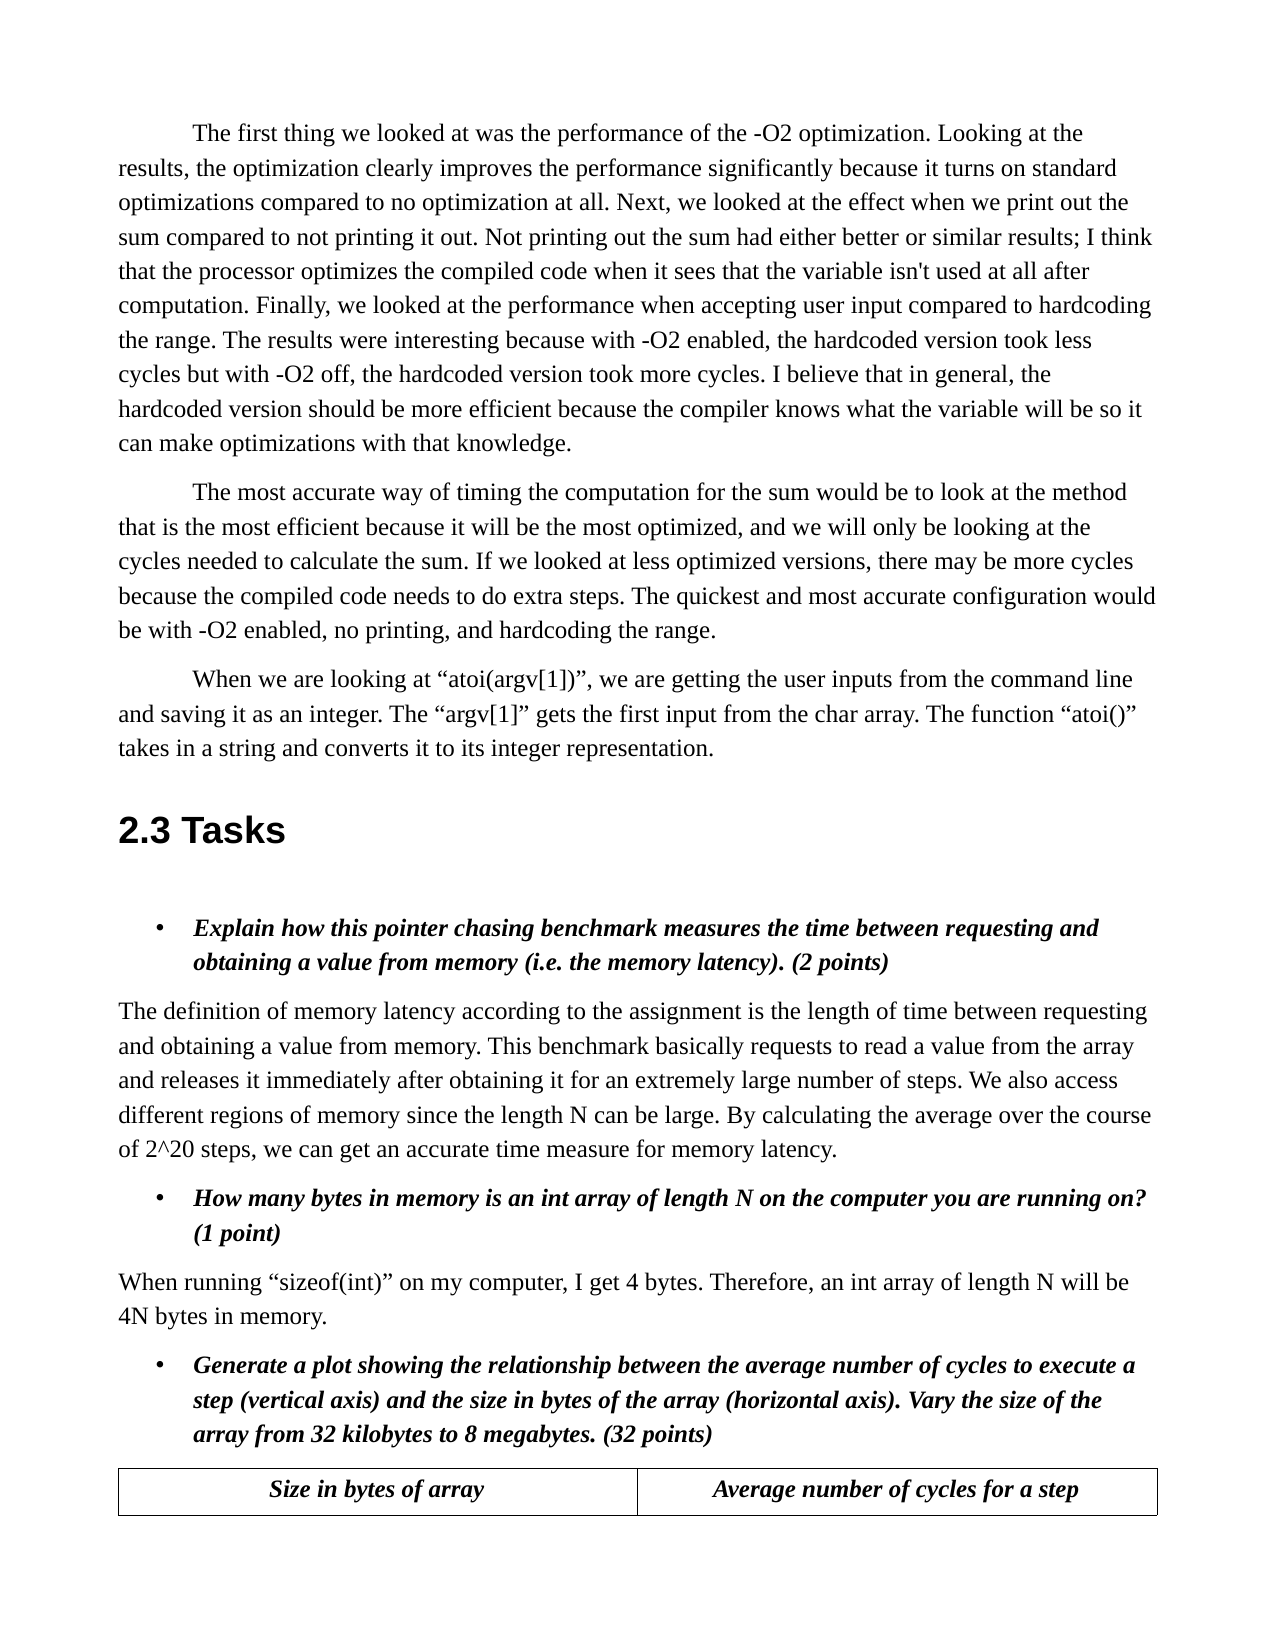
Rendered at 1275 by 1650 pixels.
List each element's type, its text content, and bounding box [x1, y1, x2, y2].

list Generate a plot showing the relationship between the average number of cycles to execute a step (vertical axis) and the size in bytes of the array (horizontal axis). Vary the size of the array from 32 kilobytes to 8 megabytes. (32 points) [156, 1350, 1157, 1448]
text When we are looking at “atoi(argv[1])”, we are getting the user inputs from the command line and saving it as an integer. The “argv[1]” gets the first input from the char array. The function “atoi()” takes in a string and converts it to its integer representation. [118, 664, 1157, 762]
text The first thing we looked at was the performance of the -O2 optimization. Looking at the results, the optimization clearly improves the performance significantly because it turns on standard optimizations compared to no optimization at all. Next, we looked at the effect when we print out the sum compared to not printing it out. Not printing out the sum had either better or similar results; I think that the processor optimizes the compiled code when it sees that the variable isn't used at all after computation. Finally, we looked at the performance when accepting user input compared to hardcoding the range. The results were interesting because with -O2 enabled, the hardcoded version took less cycles but with -O2 off, the hardcoded version took more cycles. I believe that in general, the hardcoded version should be more efficient because the compiler knows what the variable will be so it can make optimizations with that knowledge. [118, 118, 1157, 457]
table_header Size in bytes of array [119, 1469, 637, 1515]
text The most accurate way of timing the computation for the sum would be to look at the method that is the most efficient because it will be the most optimized, and we will only be looking at the cycles needed to calculate the sum. If we looked at less optimized versions, there may be more cycles because the compiled code needs to do extra steps. The quickest and most accurate configuration would be with -O2 enabled, no printing, and hardcoding the range. [118, 477, 1157, 644]
subtitle 2.3 Tasks [118, 807, 1157, 851]
table_header Average number of cycles for a step [638, 1469, 1157, 1515]
text The definition of memory latency according to the assignment is the length of time between requesting and obtaining a value from memory. This benchmark basically requests to read a value from the array and releases it immediately after obtaining it for an extremely large number of steps. We also access different regions of memory since the length N can be large. By calculating the average over the course of 2^20 steps, we can get an accurate time measure for memory latency. [118, 996, 1157, 1163]
list How many bytes in memory is an int array of length N on the computer you are running on? (1 point) [156, 1183, 1157, 1246]
list Explain how this pointer chasing benchmark measures the time between requesting and obtaining a value from memory (i.e. the memory latency). (2 points) [156, 913, 1157, 976]
text When running “sizeof(int)” on my computer, I get 4 bytes. Therefore, an int array of length N will be 4N bytes in memory. [118, 1267, 1157, 1330]
